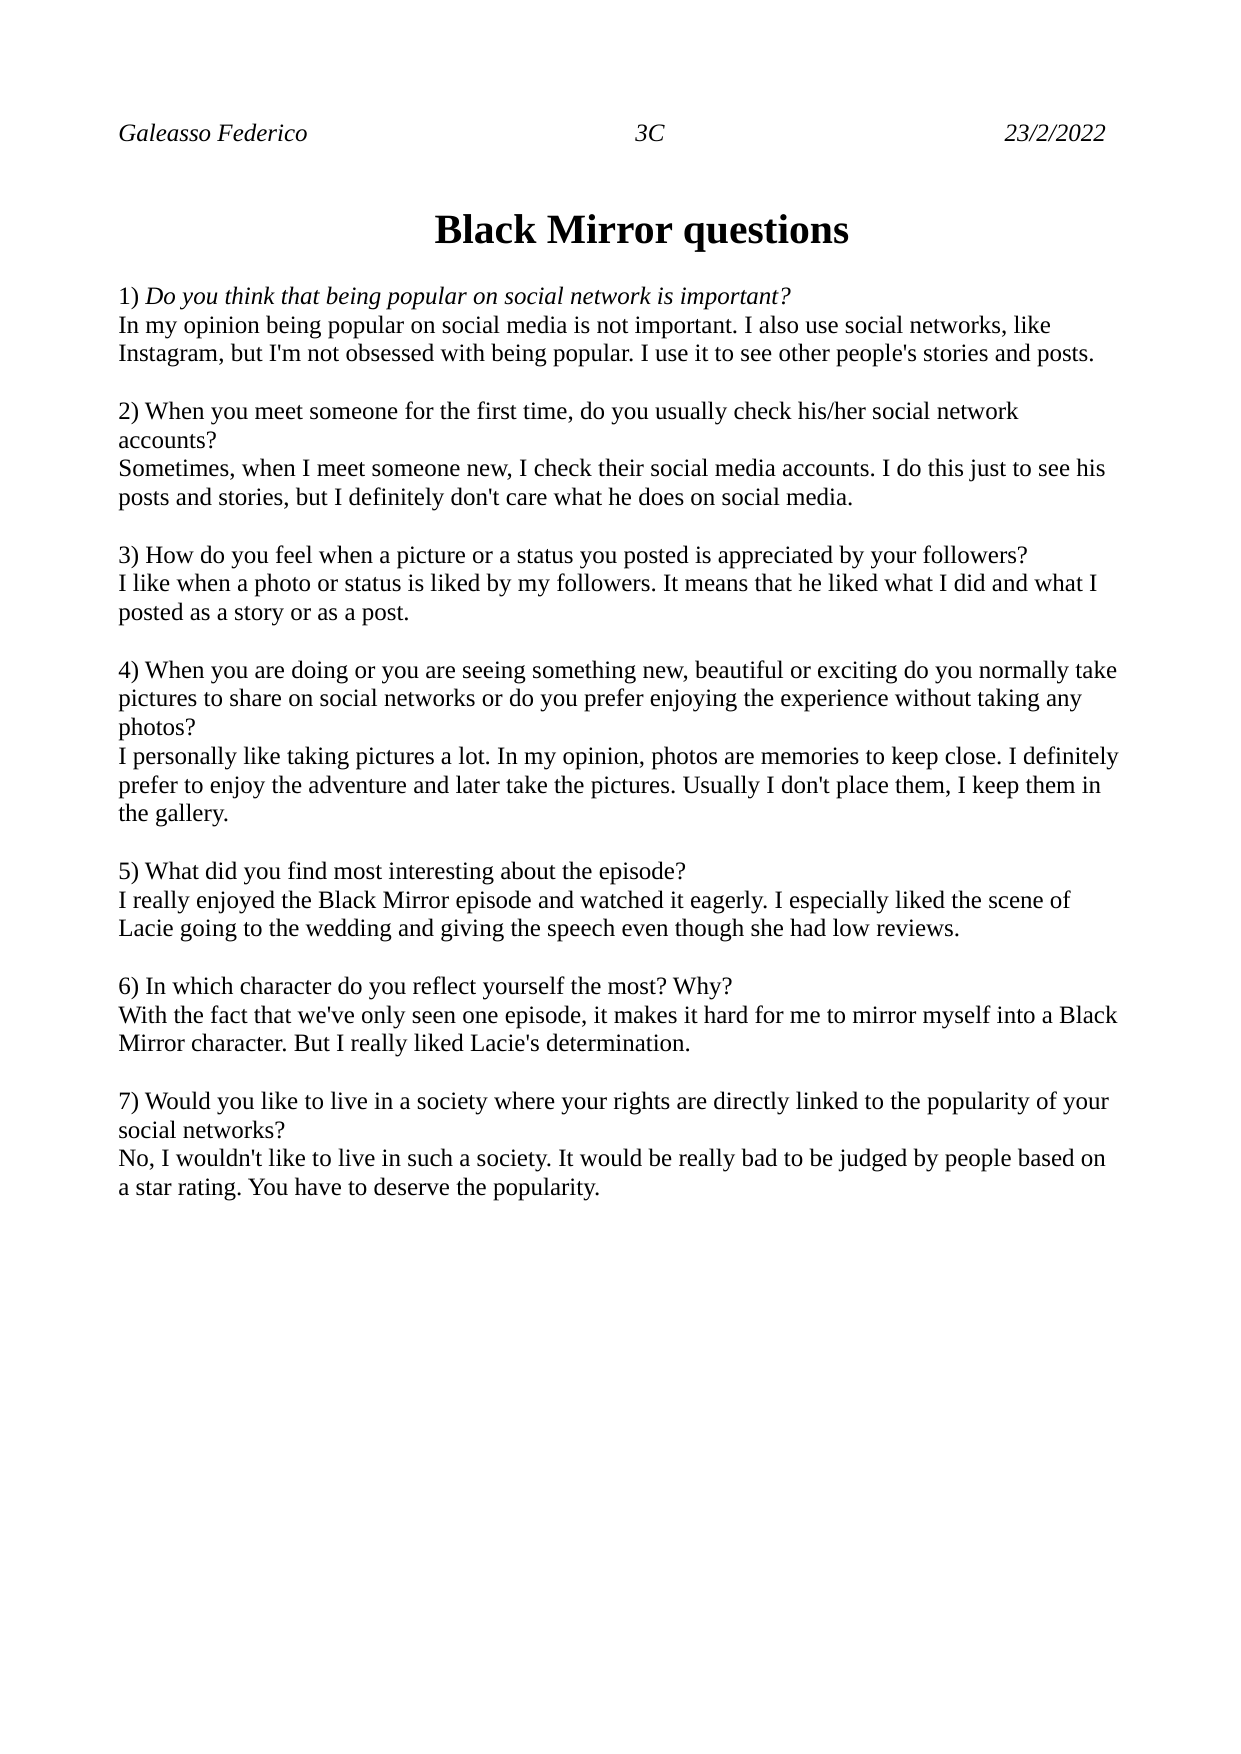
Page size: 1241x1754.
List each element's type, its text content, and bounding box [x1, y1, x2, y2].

text 6) In which character do you reflect yourself the most? Why? [118, 971, 1122, 1000]
text Galeasso Federico 3C 23/2/2022 [118, 118, 1122, 147]
text I personally like taking pictures a lot. In my opinion, photos are memories to keep close. I definitely prefer to enjoy the adventure and later take the pictures. Usually I don't place them, I keep them in the gallery. [118, 741, 1122, 827]
text Black Mirror questions [118, 204, 1122, 252]
text I like when a photo or status is liked by my followers. It means that he liked what I did and what I posted as a story or as a post. [118, 568, 1122, 626]
text With the fact that we've only seen one episode, it makes it hard for me to mirror myself into a Black Mirror character. But I really liked Lacie's determination. [118, 1000, 1122, 1057]
text 1) Do you think that being popular on social network is important? [118, 281, 1122, 310]
text 5) What did you find most interesting about the episode? [118, 856, 1122, 885]
text 4) When you are doing or you are seeing something new, beautiful or exciting do you normally take pictures to share on social networks or do you prefer enjoying the experience without taking any photos? [118, 655, 1122, 741]
text 3) How do you feel when a picture or a status you posted is appreciated by your followers? [118, 540, 1122, 568]
text 2) When you meet someone for the first time, do you usually check his/her social network accounts? [118, 396, 1122, 453]
text I really enjoyed the Black Mirror episode and watched it eagerly. I especially liked the scene of Lacie going to the wedding and giving the speech even though she had low reviews. [118, 885, 1122, 942]
text Sometimes, when I meet someone new, I check their social media accounts. I do this just to see his posts and stories, but I definitely don't care what he does on social media. [118, 453, 1122, 511]
text 7) Would you like to live in a society where your rights are directly linked to the popularity of your social networks? [118, 1086, 1122, 1143]
text No, I wouldn't like to live in such a society. It would be really bad to be judged by people based on a star rating. You have to deserve the popularity. [118, 1143, 1122, 1201]
text In my opinion being popular on social media is not important. I also use social networks, like Instagram, but I'm not obsessed with being popular. I use it to see other people's stories and posts. [118, 310, 1122, 367]
